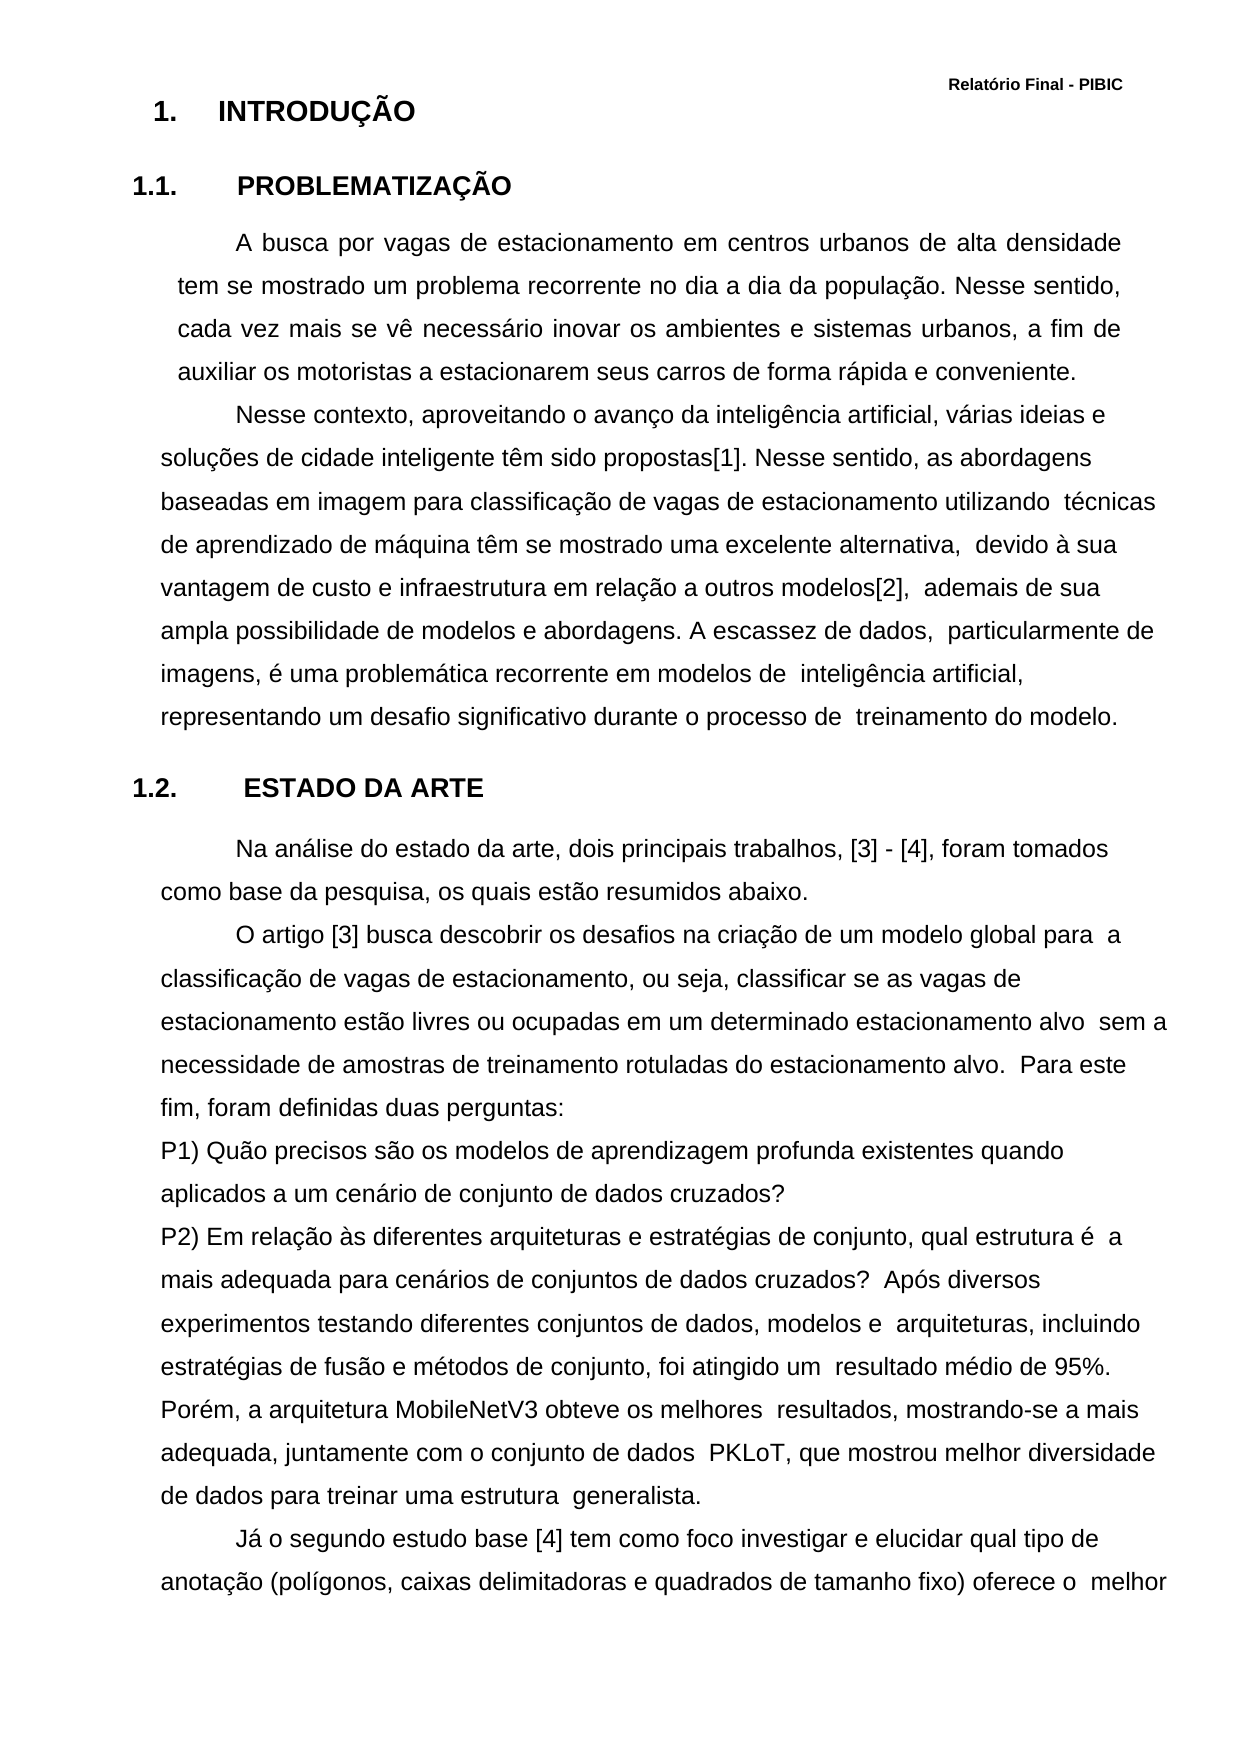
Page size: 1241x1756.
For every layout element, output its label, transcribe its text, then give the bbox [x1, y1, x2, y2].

list ESTADO DA ARTE [177, 772, 1169, 803]
text A busca por vagas de estacionamento em centros urbanos de alta densidade tem se mostrado um problema recorrente no dia a dia da população. Nesse sentido, cada vez mais se vê necessário inovar os ambientes e sistemas urbanos, a fim de auxiliar os motoristas a estacionarem seus carros de forma rápida e conveniente. [177, 228, 1123, 386]
subtitle PROBLEMATIZAÇÃO [177, 170, 1169, 201]
text Relatório Final - PIBIC [160, 74, 1123, 93]
text O artigo [3] busca descobrir os desafios na criação de um modelo global para a classificação de vagas de estacionamento, ou seja, classificar se as vagas de estacionamento estão livres ou ocupadas em um determinado estacionamento alvo sem a necessidade de amostras de treinamento rotuladas do estacionamento alvo. Para este fim, foram definidas duas perguntas: [160, 920, 1169, 1122]
text Nesse contexto, aproveitando o avanço da inteligência artificial, várias ideias e soluções de cidade inteligente têm sido propostas[1]. Nesse sentido, as abordagens baseadas em imagem para classificação de vagas de estacionamento utilizando técnicas de aprendizado de máquina têm se mostrado uma excelente alternativa, devido à sua vantagem de custo e infraestrutura em relação a outros modelos[2], ademais de sua ampla possibilidade de modelos e abordagens. A escassez de dados, particularmente de imagens, é uma problemática recorrente em modelos de inteligência artificial, representando um desafio significativo durante o processo de treinamento do modelo. [160, 400, 1169, 731]
text Na análise do estado da arte, dois principais trabalhos, [3] - [4], foram tomados como base da pesquisa, os quais estão resumidos abaixo. [160, 834, 1169, 906]
text P2) Em relação às diferentes arquiteturas e estratégias de conjunto, qual estrutura é a mais adequada para cenários de conjuntos de dados cruzados? Após diversos experimentos testando diferentes conjuntos de dados, modelos e arquiteturas, incluindo estratégias de fusão e métodos de conjunto, foi atingido um resultado médio de 95%. Porém, a arquitetura MobileNetV3 obteve os melhores resultados, mostrando-se a mais adequada, juntamente com o conjunto de dados PKLoT, que mostrou melhor diversidade de dados para treinar uma estrutura generalista. [160, 1222, 1169, 1510]
text Já o segundo estudo base [4] tem como foco investigar e elucidar qual tipo de anotação (polígonos, caixas delimitadoras e quadrados de tamanho fixo) oferece o melhor [160, 1524, 1169, 1596]
text P1) Quão precisos são os modelos de aprendizagem profunda existentes quando aplicados a um cenário de conjunto de dados cruzados? [160, 1136, 1169, 1208]
subtitle INTRODUÇÃO [177, 93, 1169, 127]
